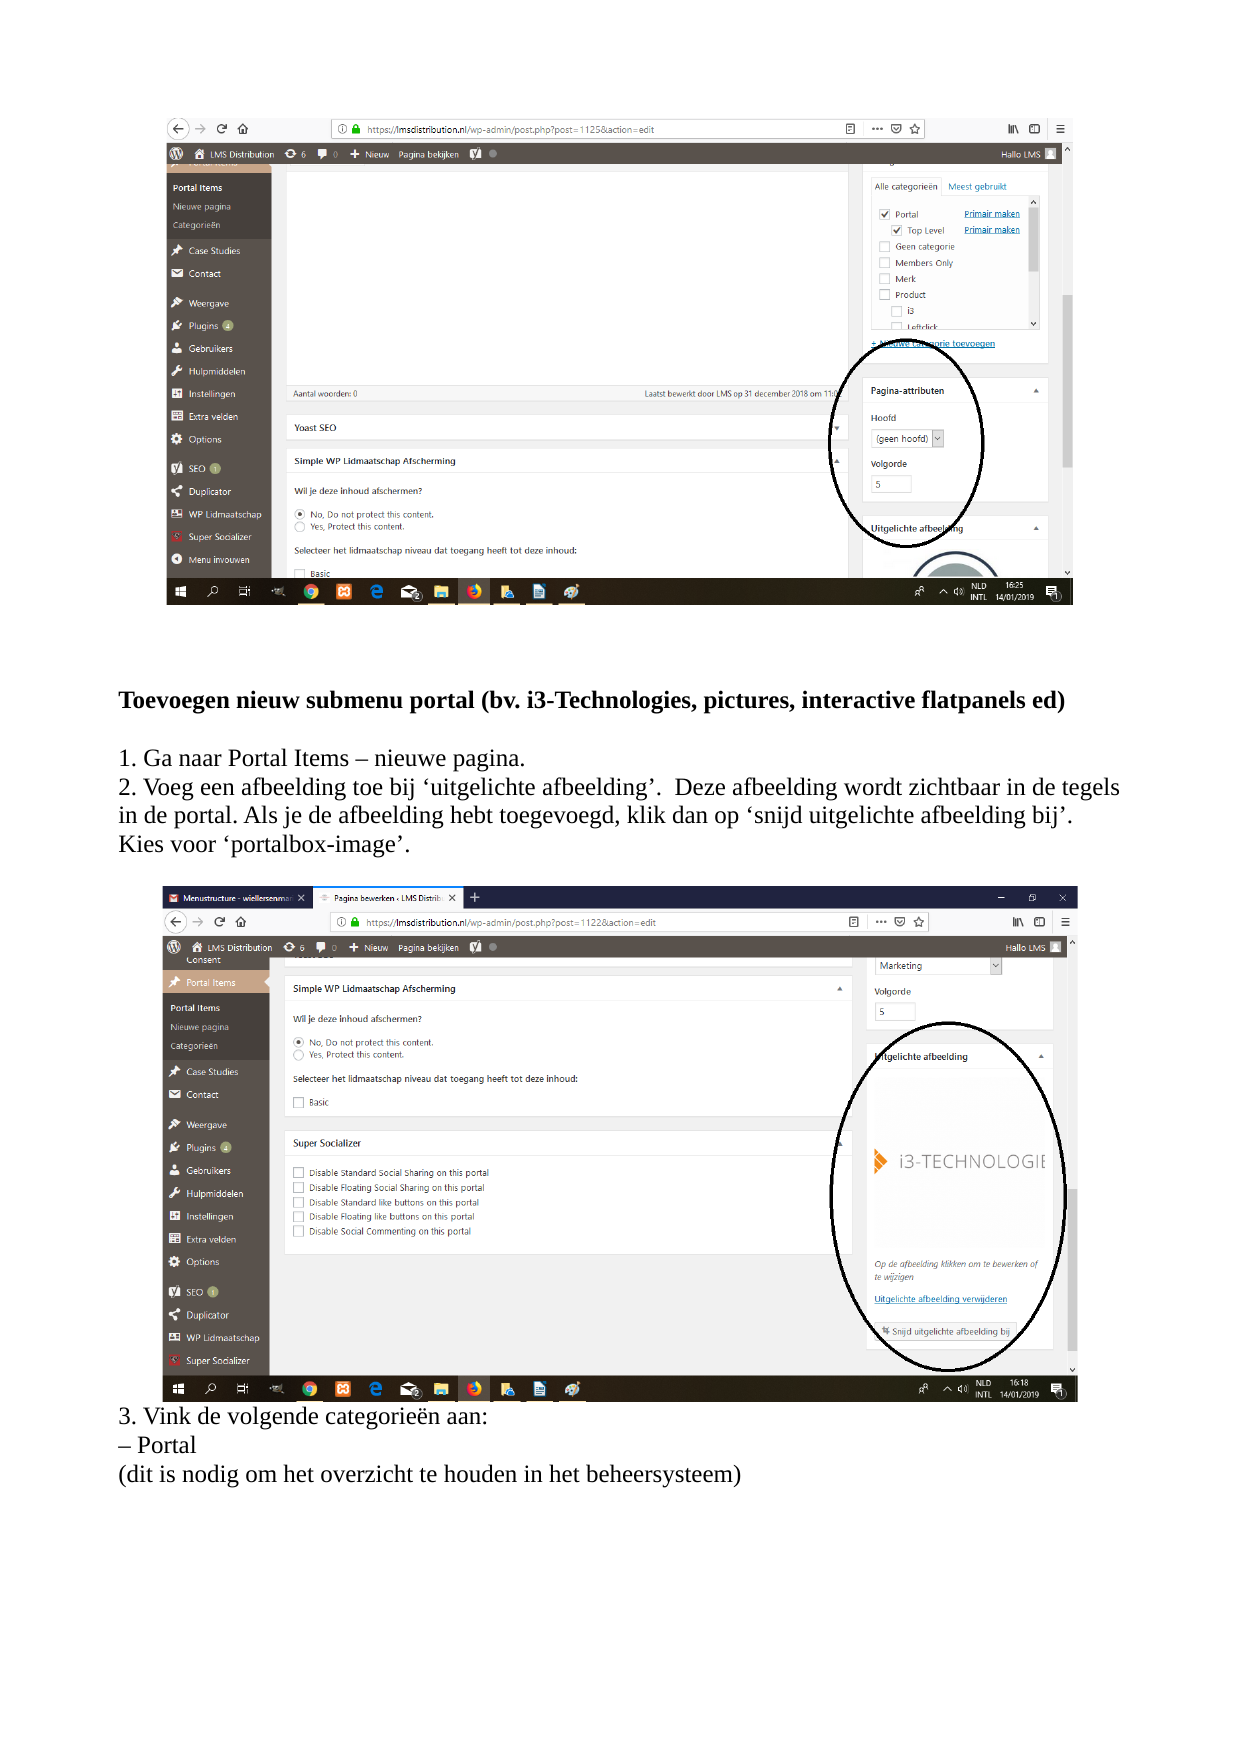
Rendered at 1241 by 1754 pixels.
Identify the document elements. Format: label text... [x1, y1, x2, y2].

text – Portal [118, 1430, 1122, 1459]
text 1. Ga naar Portal Items – nieuwe pagina. [118, 743, 1122, 772]
text (dit is nodig om het overzicht te houden in het beheersysteem) [118, 1459, 1122, 1488]
picture [166, 118, 1074, 629]
picture [162, 886, 1078, 1402]
text 2. Voeg een afbeelding toe bij ‘uitgelichte afbeelding’. Deze afbeelding wordt zichtbaar in de tegels in de portal. Als je de afbeelding hebt toegevoegd, klik dan op ‘snijd uitgelichte afbeelding bij’. Kies voor ‘portalbox-image’. [118, 772, 1122, 858]
text 3. Vink de volgende categorieën aan: [118, 1254, 1122, 1430]
text Toevoegen nieuw submenu portal (bv. i3-Technologies, pictures, interactive flatpanels ed) [118, 686, 1122, 714]
